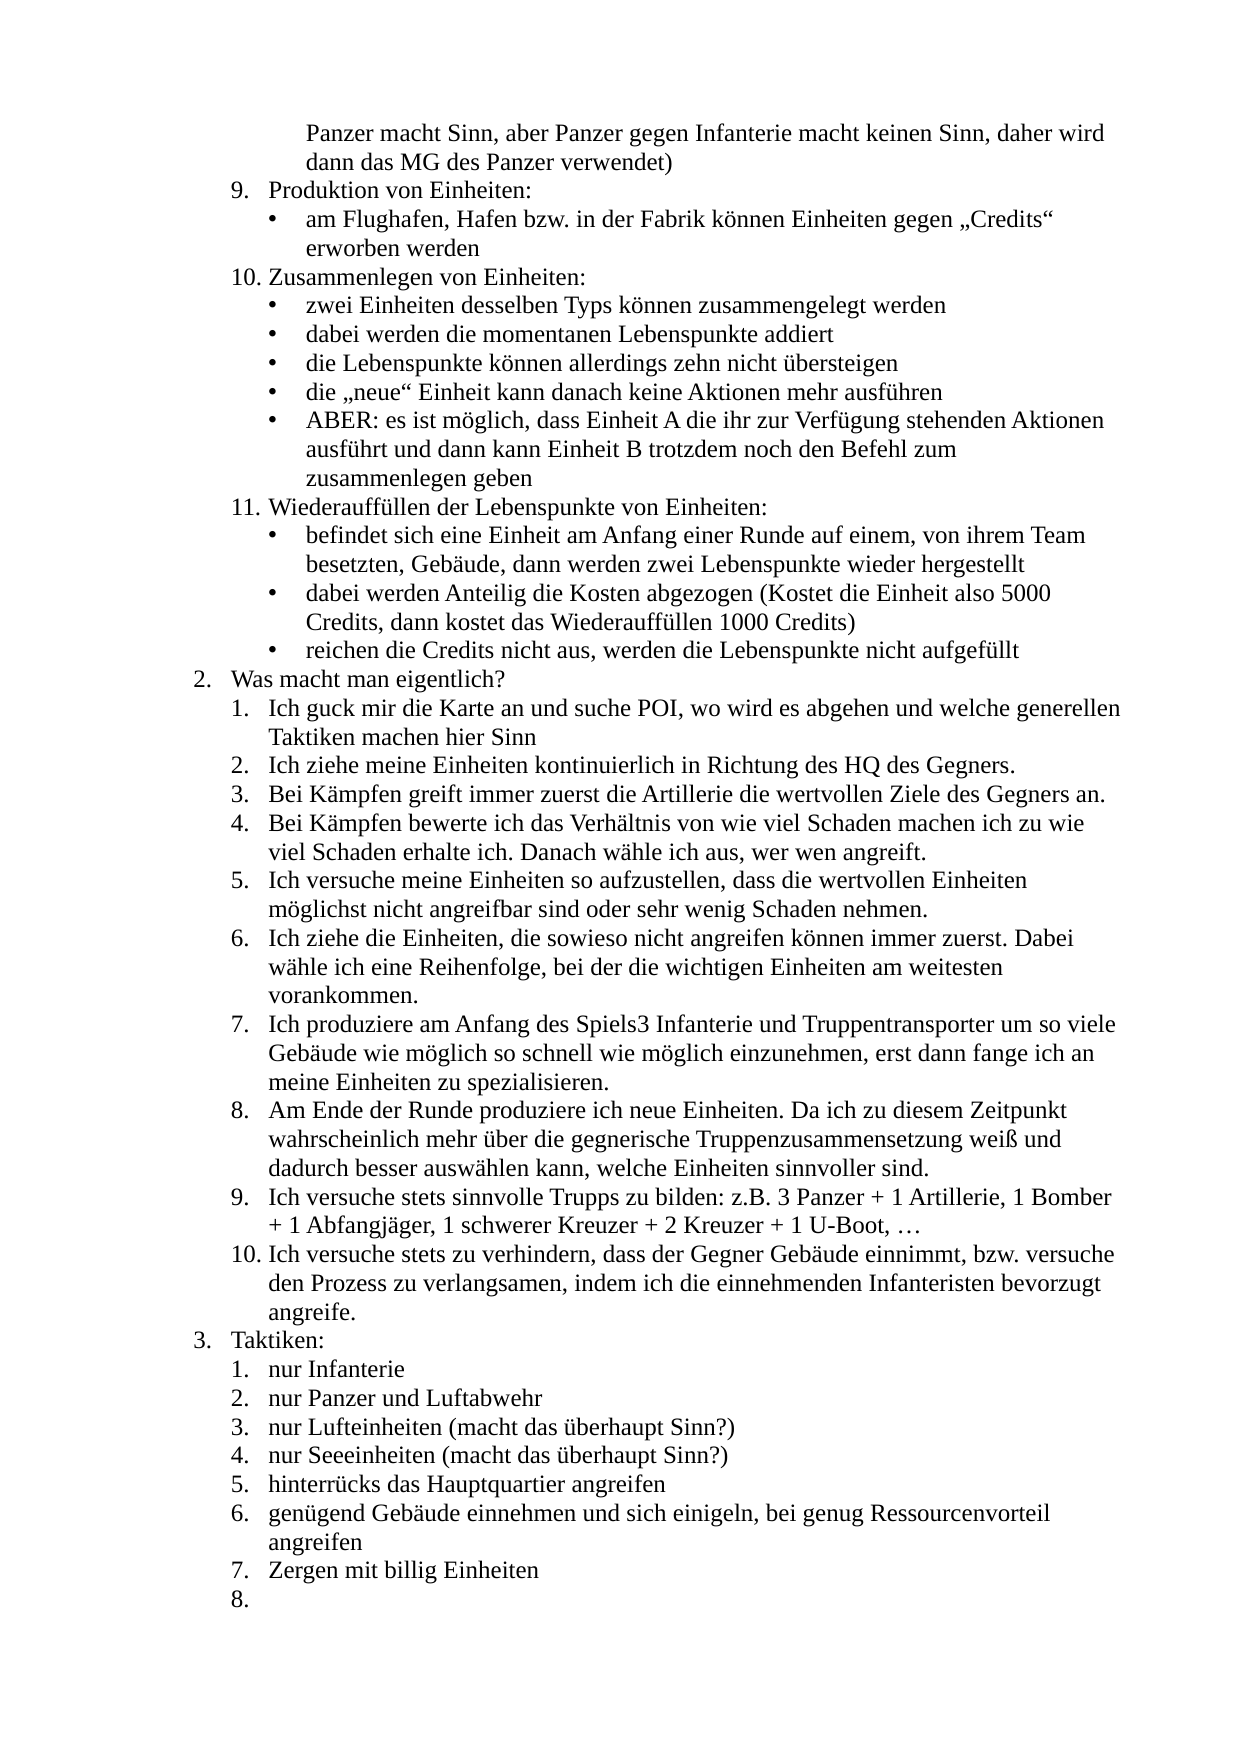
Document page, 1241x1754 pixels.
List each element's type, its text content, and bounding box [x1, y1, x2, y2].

list Ich versuche stets zu verhindern, dass der Gegner Gebäude einnimmt, bzw. versuche den Prozess zu verlangsamen, indem ich die einnehmenden Infanteristen bevorzugt angreife. [231, 1239, 1122, 1326]
list die „neue“ Einheit kann danach keine Aktionen mehr ausführen [268, 377, 1122, 406]
list Ich ziehe meine Einheiten kontinuierlich in Richtung des HQ des Gegners. [231, 751, 1122, 779]
list nur Panzer und Luftabwehr [231, 1383, 1122, 1412]
list Zergen mit billig Einheiten [231, 1556, 1122, 1584]
list befindet sich eine Einheit am Anfang einer Runde auf einem, von ihrem Team besetzten, Gebäude, dann werden zwei Lebenspunkte wieder hergestellt [268, 521, 1122, 578]
list Ich versuche meine Einheiten so aufzustellen, dass die wertvollen Einheiten möglichst nicht angreifbar sind oder sehr wenig Schaden nehmen. [231, 866, 1122, 923]
list Wiederauffüllen der Lebenspunkte von Einheiten: [231, 492, 1122, 521]
list Am Ende der Runde produziere ich neue Einheiten. Da ich zu diesem Zeitpunkt wahrscheinlich mehr über die gegnerische Truppenzusammensetzung weiß und dadurch besser auswählen kann, welche Einheiten sinnvoller sind. [231, 1096, 1122, 1182]
list hinterrücks das Hauptquartier angreifen [231, 1469, 1122, 1498]
list Panzer macht Sinn, aber Panzer gegen Infanterie macht keinen Sinn, daher wird dann das MG des Panzer verwendet) [268, 118, 1122, 176]
list Ich versuche stets sinnvolle Trupps zu bilden: z.B. 3 Panzer + 1 Artillerie, 1 Bomber + 1 Abfangjäger, 1 schwerer Kreuzer + 2 Kreuzer + 1 U-Boot, … [231, 1182, 1122, 1239]
list zwei Einheiten desselben Typs können zusammengelegt werden [268, 291, 1122, 319]
list Bei Kämpfen greift immer zuerst die Artillerie die wertvollen Ziele des Gegners an. [231, 779, 1122, 808]
list Ich guck mir die Karte an und suche POI, wo wird es abgehen und welche generellen Taktiken machen hier Sinn [231, 693, 1122, 751]
list reichen die Credits nicht aus, werden die Lebenspunkte nicht aufgefüllt [268, 636, 1122, 664]
list Produktion von Einheiten: [231, 176, 1122, 204]
list nur Lufteinheiten (macht das überhaupt Sinn?) [231, 1412, 1122, 1441]
list dabei werden die momentanen Lebenspunkte addiert [268, 319, 1122, 348]
list ABER: es ist möglich, dass Einheit A die ihr zur Verfügung stehenden Aktionen ausführt und dann kann Einheit B trotzdem noch den Befehl zum zusammenlegen geben [268, 406, 1122, 492]
list Ich produziere am Anfang des Spiels3 Infanterie und Truppentransporter um so viele Gebäude wie möglich so schnell wie möglich einzunehmen, erst dann fange ich an meine Einheiten zu spezialisieren. [231, 1009, 1122, 1096]
list Taktiken: [193, 1326, 1122, 1354]
list dabei werden Anteilig die Kosten abgezogen (Kostet die Einheit also 5000 Credits, dann kostet das Wiederauffüllen 1000 Credits) [268, 578, 1122, 636]
list Zusammenlegen von Einheiten: [231, 262, 1122, 291]
list Bei Kämpfen bewerte ich das Verhältnis von wie viel Schaden machen ich zu wie viel Schaden erhalte ich. Danach wähle ich aus, wer wen angreift. [231, 808, 1122, 866]
list Ich ziehe die Einheiten, die sowieso nicht angreifen können immer zuerst. Dabei wähle ich eine Reihenfolge, bei der die wichtigen Einheiten am weitesten vorankommen. [231, 923, 1122, 1009]
list Was macht man eigentlich? [193, 664, 1122, 693]
list genügend Gebäude einnehmen und sich einigeln, bei genug Ressourcenvorteil angreifen [231, 1498, 1122, 1556]
list nur Seeeinheiten (macht das überhaupt Sinn?) [231, 1441, 1122, 1469]
list nur Infanterie [231, 1354, 1122, 1383]
list die Lebenspunkte können allerdings zehn nicht übersteigen [268, 348, 1122, 377]
list am Flughafen, Hafen bzw. in der Fabrik können Einheiten gegen „Credits“ erworben werden [268, 204, 1122, 262]
